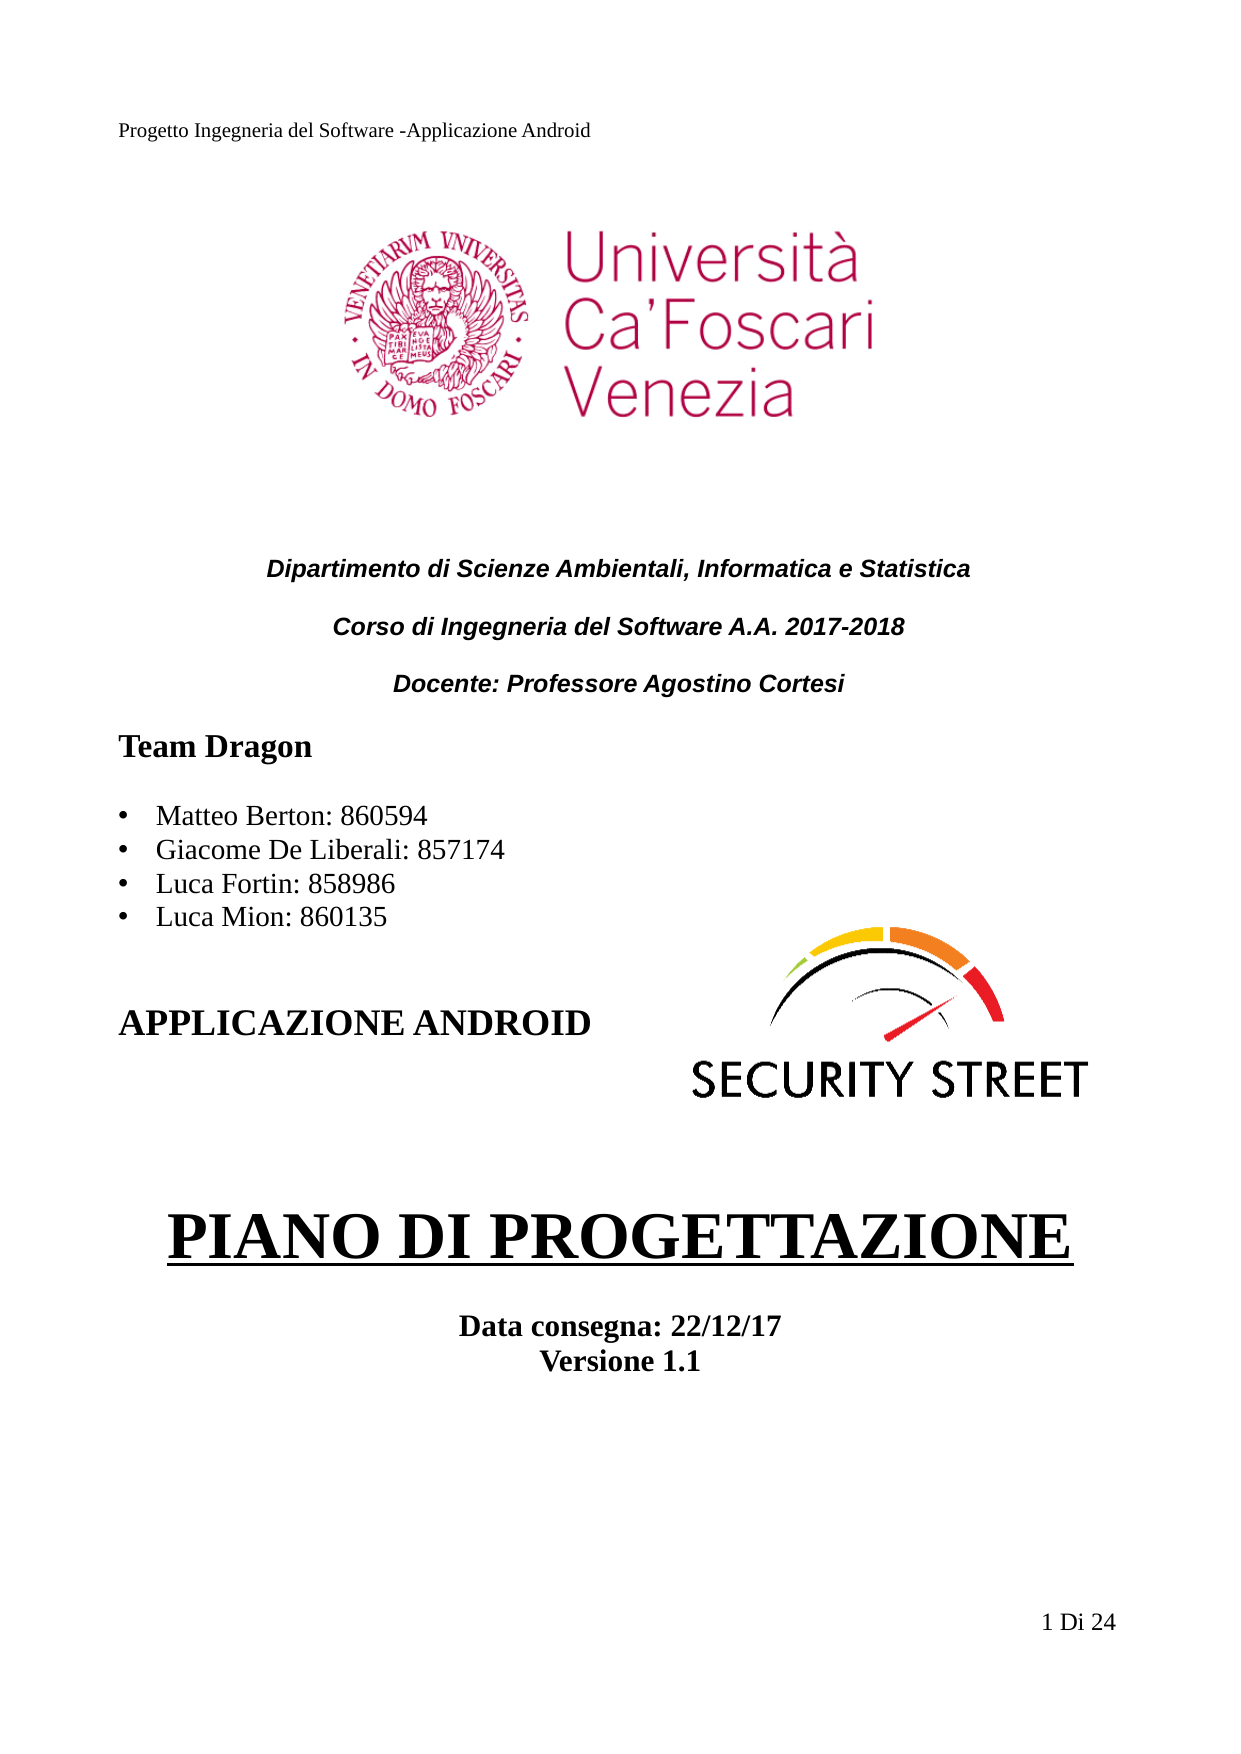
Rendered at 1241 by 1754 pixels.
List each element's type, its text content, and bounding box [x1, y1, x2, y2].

text Dipartimento di Scienze Ambientali, Informatica e Statistica [118, 554, 1122, 583]
text APPLICAZIONE ANDROID [118, 1000, 660, 1043]
text [1106, 1000, 1122, 1043]
list Matteo Berton: 860594 [81, 798, 1122, 832]
text Data consegna: 22/12/17 [118, 1307, 1122, 1343]
list Luca Fortin: 858986 [81, 866, 1122, 899]
list [1106, 899, 1122, 933]
text Team Dragon [118, 727, 1122, 765]
text Corso di Ingegneria del Software A.A. 2017-2018 [118, 612, 1122, 640]
list Giacome De Liberali: 857174 [81, 832, 1122, 866]
list Luca Mion: 860135 [81, 899, 660, 933]
text Versione 1.1 [118, 1343, 1122, 1379]
text PIANO DI PROGETTAZIONE [118, 1197, 1122, 1273]
text Docente: Professore Agostino Cortesi [118, 669, 1122, 698]
